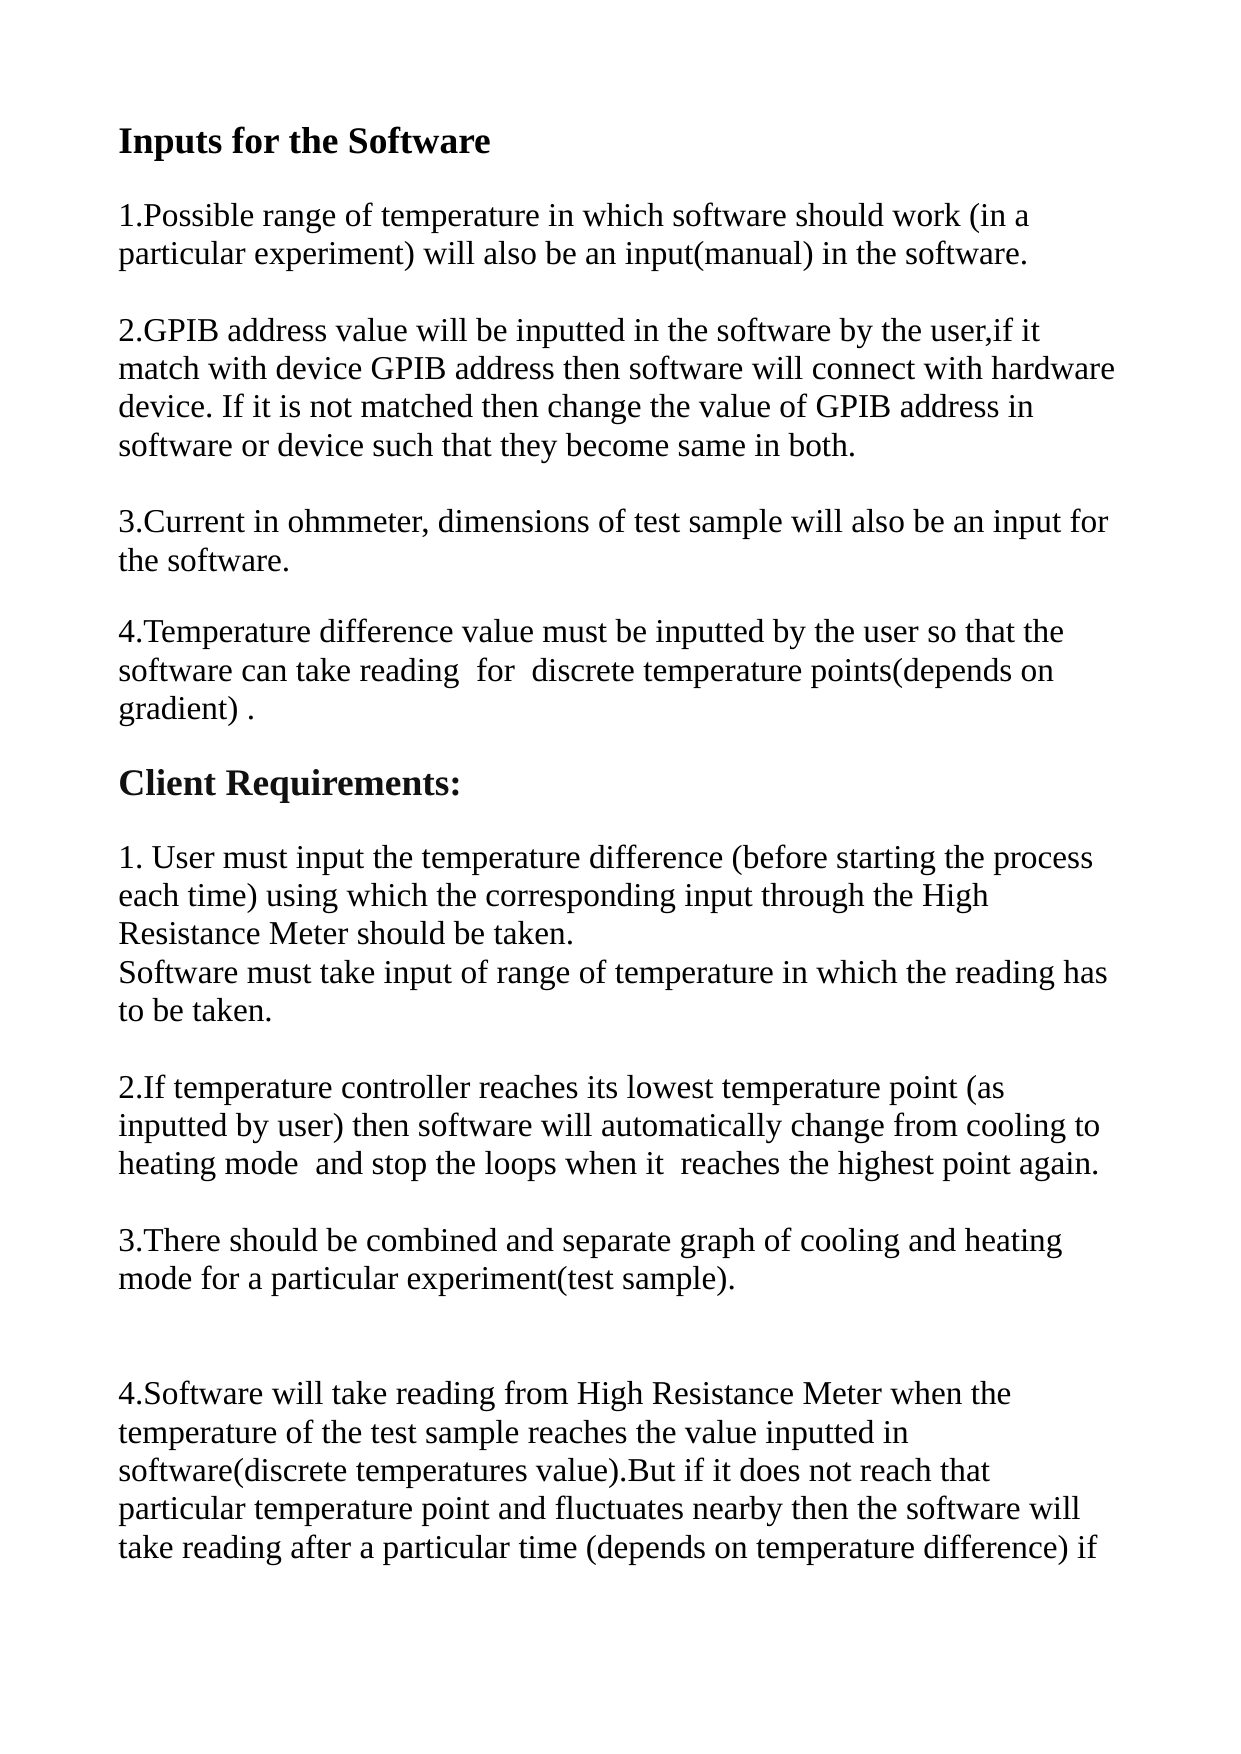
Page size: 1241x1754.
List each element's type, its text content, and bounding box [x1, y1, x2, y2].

text 2.If temperature controller reaches its lowest temperature point (as inputted by user) then software will automatically change from cooling to heating mode and stop the loops when it reaches the highest point again. [118, 1067, 1122, 1182]
text Software must take input of range of temperature in which the reading has to be taken. [118, 952, 1122, 1028]
text 4.Software will take reading from High Resistance Meter when the temperature of the test sample reaches the value inputted in software(discrete temperatures value).But if it does not reach that particular temperature point and fluctuates nearby then the software will take reading after a particular time (depends on temperature difference) if [118, 1373, 1122, 1565]
text 4.Temperature difference value must be inputted by the user so that the software can take reading for discrete temperature points(depends on gradient) . [118, 612, 1122, 727]
text 3.Current in ohmmeter, dimensions of test sample will also be an input for the software. [118, 501, 1122, 578]
text 2.GPIB address value will be inputted in the software by the user,if it match with device GPIB address then software will connect with hardware device. If it is not matched then change the value of GPIB address in software or device such that they become same in both. [118, 310, 1122, 463]
text Client Requirements: [118, 760, 1122, 803]
text Inputs for the Software [118, 118, 1122, 161]
text 1.Possible range of temperature in which software should work (in a particular experiment) will also be an input(manual) in the software. [118, 195, 1122, 271]
text 1. User must input the temperature difference (before starting the process each time) using which the corresponding input through the High Resistance Meter should be taken. [118, 837, 1122, 952]
text 3.There should be combined and separate graph of cooling and heating mode for a particular experiment(test sample). [118, 1220, 1122, 1297]
